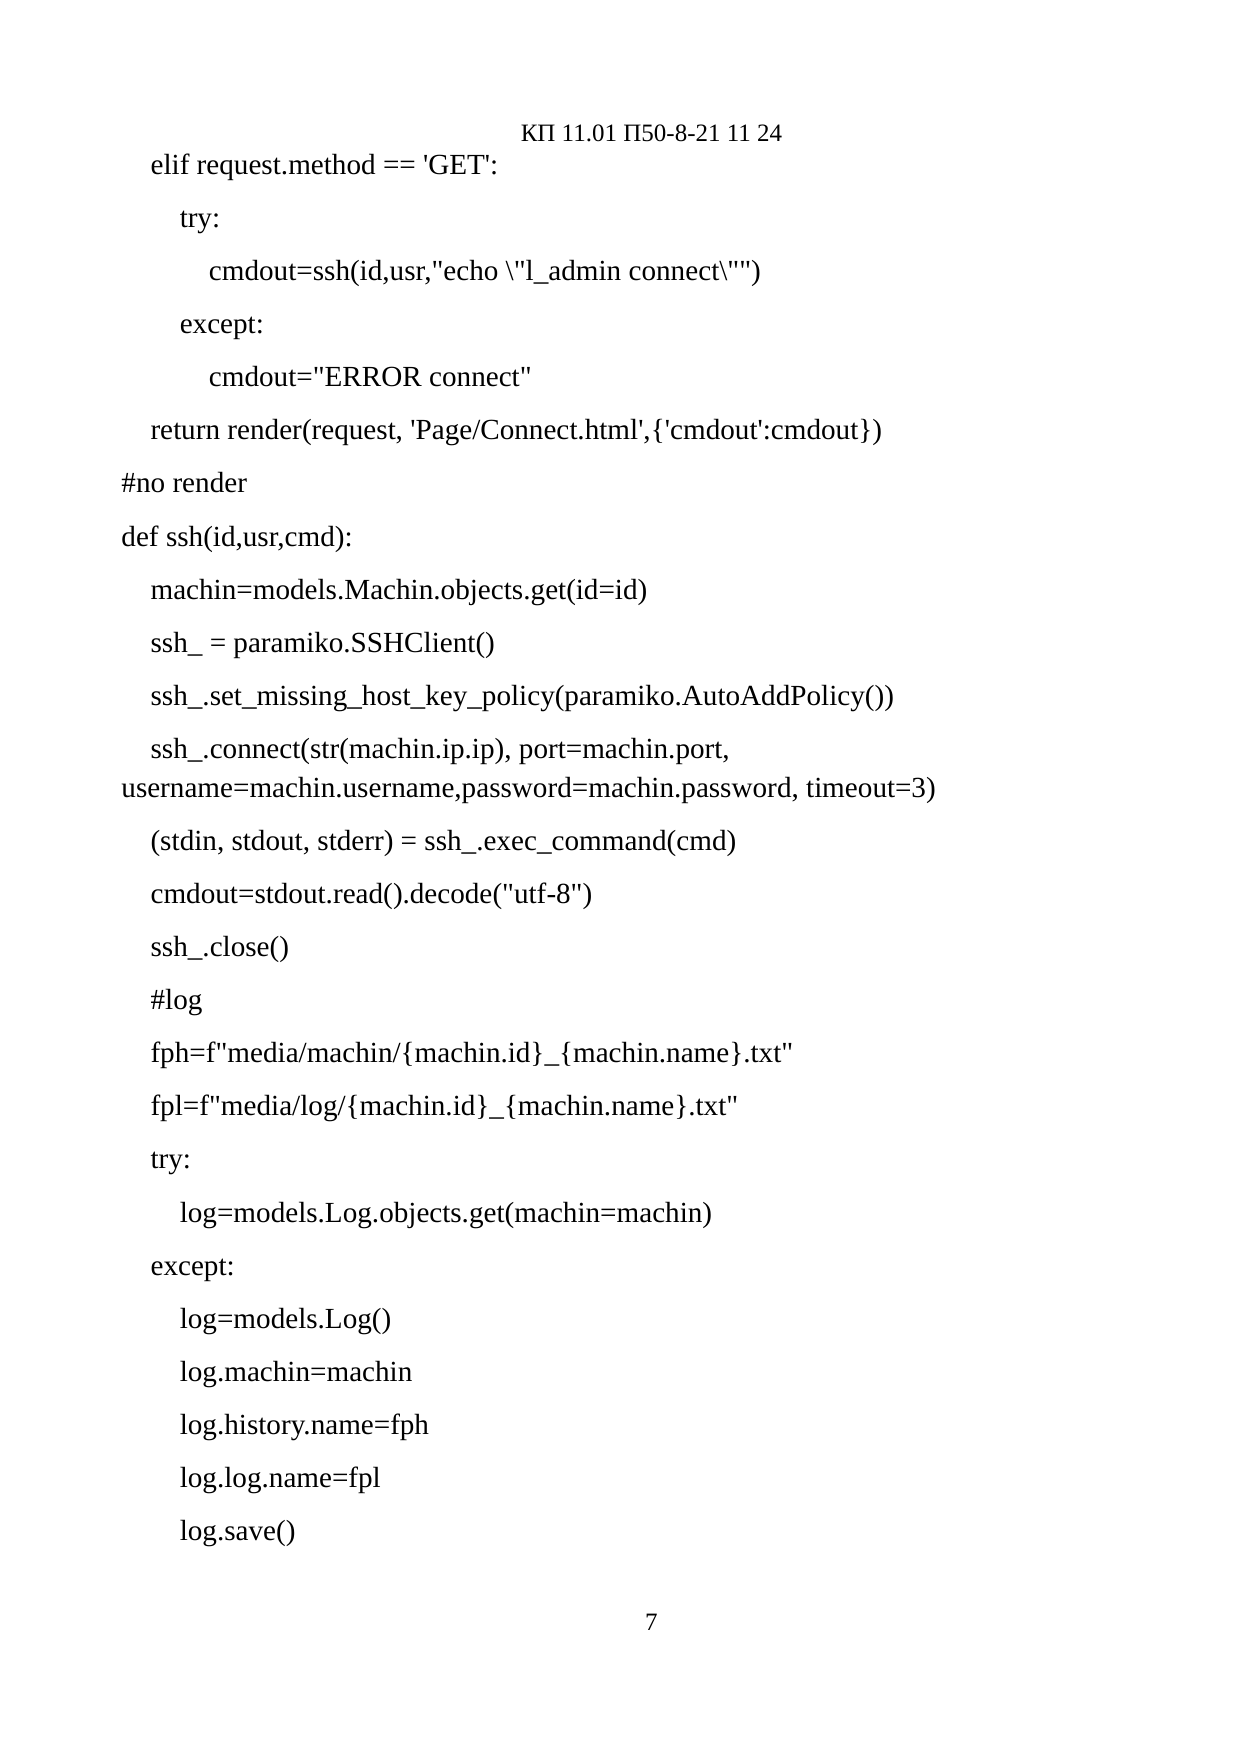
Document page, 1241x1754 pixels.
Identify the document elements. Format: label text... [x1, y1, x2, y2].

text log=models.Log.objects.get(machin=machin) [121, 1195, 1181, 1228]
text elif request.method == 'GET': [121, 147, 1181, 180]
text ssh_.set_missing_host_key_policy(paramiko.AutoAddPolicy()) [121, 678, 1181, 712]
text log=models.Log() [121, 1301, 1181, 1334]
text #no render [121, 466, 1181, 499]
text return render(request, 'Page/Connect.html',{'cmdout':cmdout}) [121, 412, 1181, 446]
text cmdout=stdout.read().decode("utf-8") [121, 876, 1181, 909]
text try: [121, 1142, 1181, 1175]
text except: [121, 1248, 1181, 1281]
text try: [121, 200, 1181, 233]
text cmdout="ERROR connect" [121, 359, 1181, 393]
text ssh_.close() [121, 929, 1181, 963]
text #log [121, 982, 1181, 1016]
text cmdout=ssh(id,usr,"echo \"l_admin connect\"") [121, 253, 1181, 287]
text log.history.name=fph [121, 1407, 1181, 1441]
text ssh_ = paramiko.SSHClient() [121, 625, 1181, 658]
text log.machin=machin [121, 1354, 1181, 1388]
text fpl=f"media/log/{machin.id}_{machin.name}.txt" [121, 1088, 1181, 1122]
text ssh_.connect(str(machin.ip.ip), port=machin.port, username=machin.username,password=machin.password, timeout=3) [121, 731, 1181, 803]
text log.log.name=fpl [121, 1460, 1181, 1494]
text except: [121, 306, 1181, 340]
text machin=models.Machin.objects.get(id=id) [121, 572, 1181, 605]
text log.save() [121, 1513, 1181, 1547]
text (stdin, stdout, stderr) = ssh_.exec_command(cmd) [121, 823, 1181, 856]
text def ssh(id,usr,cmd): [121, 519, 1181, 552]
text fph=f"media/machin/{machin.id}_{machin.name}.txt" [121, 1035, 1181, 1069]
